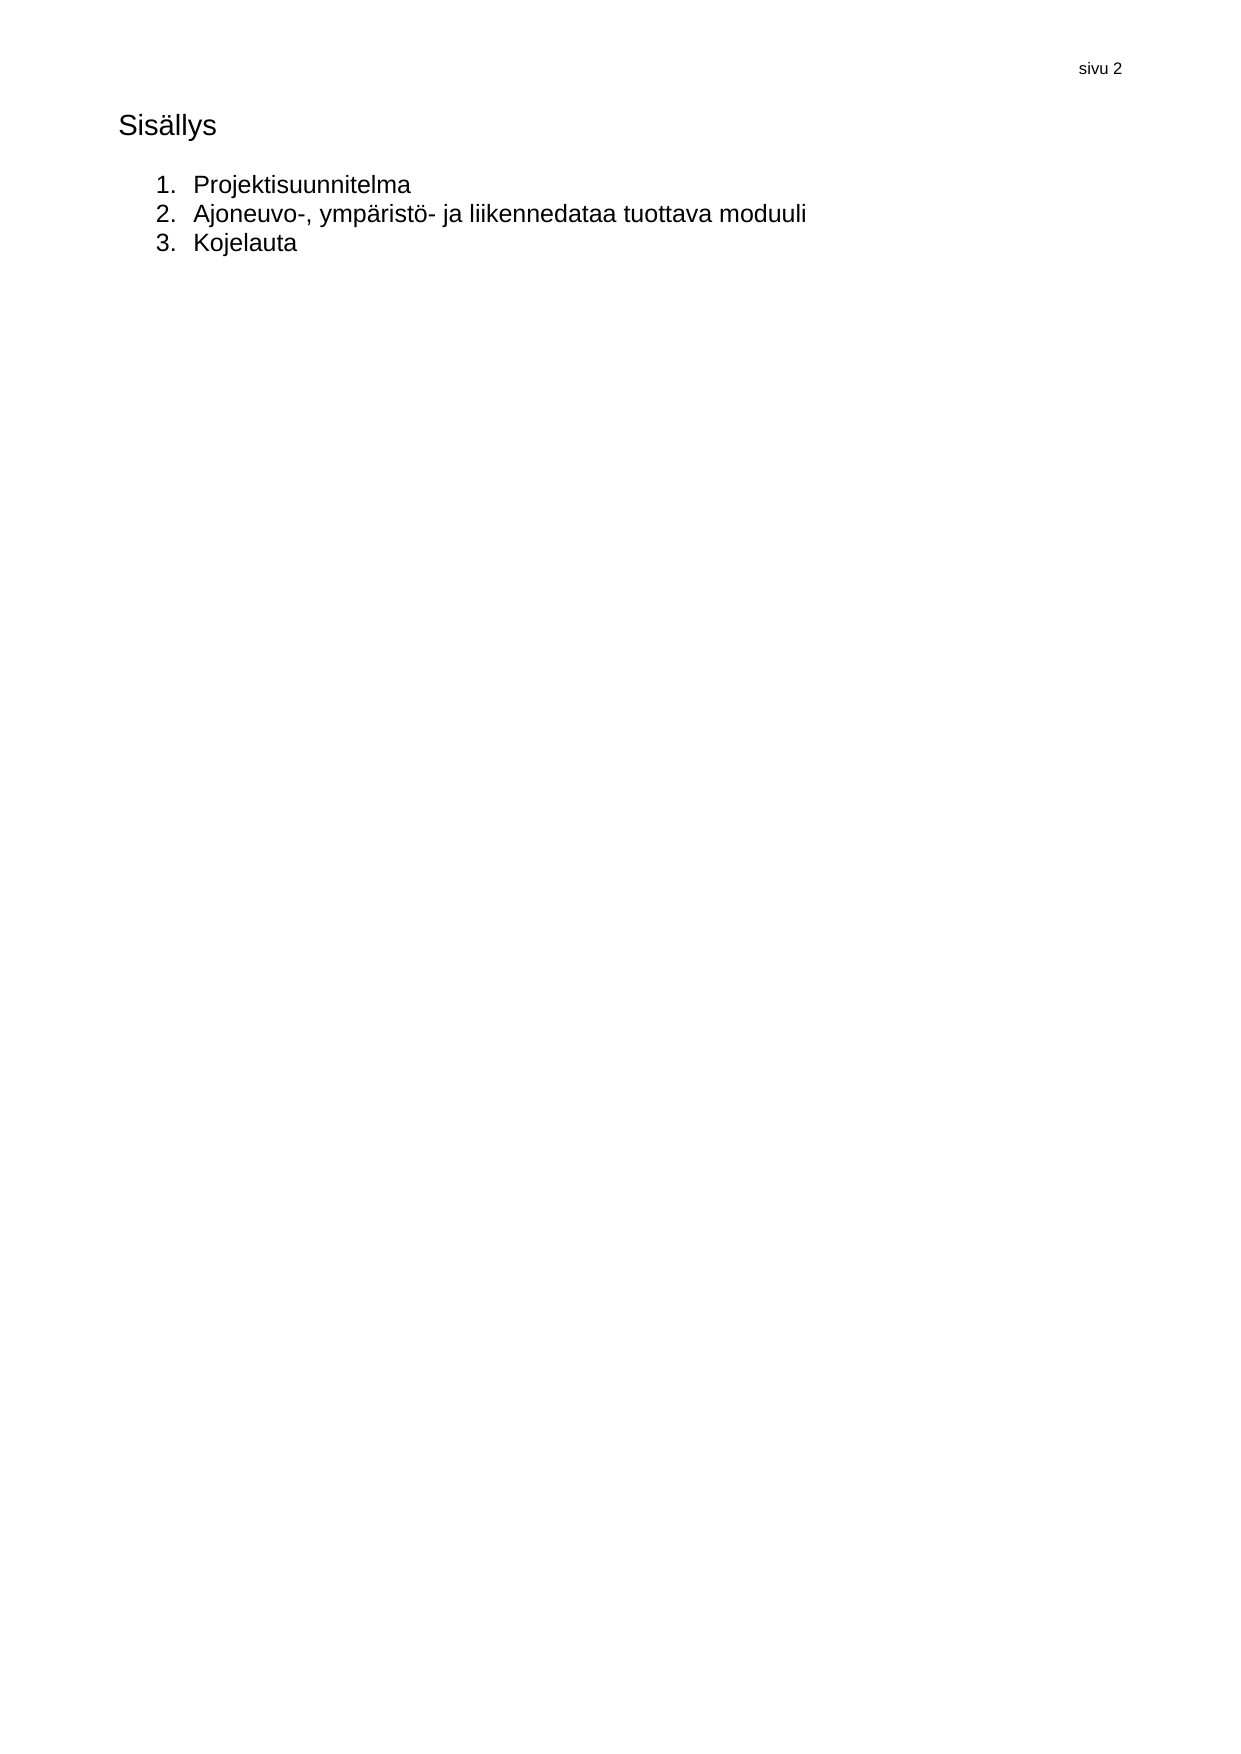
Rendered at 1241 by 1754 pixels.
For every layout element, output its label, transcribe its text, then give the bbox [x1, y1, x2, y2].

text Sisällys [118, 108, 1122, 141]
list Projektisuunnitelma [156, 170, 1122, 199]
list Ajoneuvo-, ympäristö- ja liikennedataa tuottava moduuli [156, 199, 1122, 227]
list Kojelauta [156, 227, 1122, 256]
